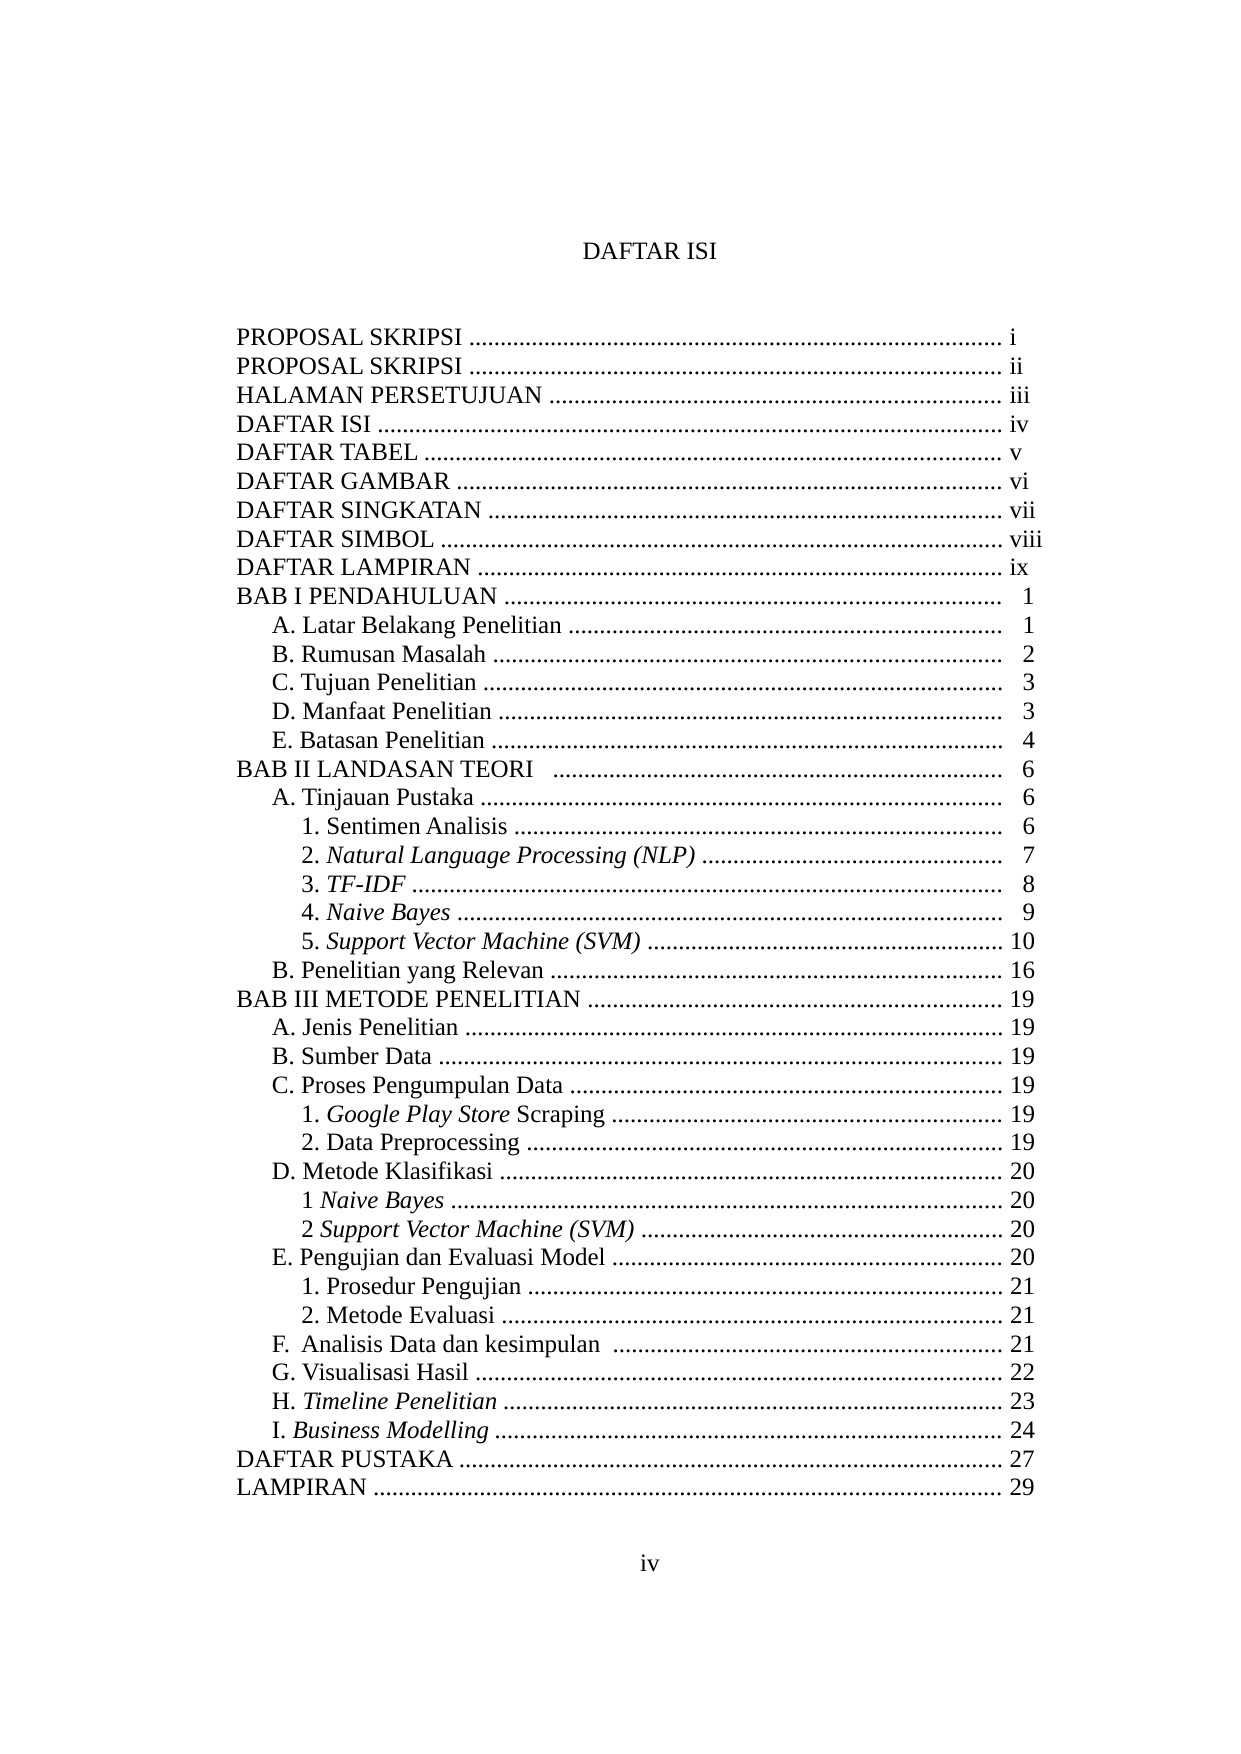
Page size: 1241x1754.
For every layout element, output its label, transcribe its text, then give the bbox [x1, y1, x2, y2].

text C. Proses Pengumpulan Data 19 [272, 1070, 1063, 1099]
text DAFTAR TABEL v [236, 437, 1063, 466]
text D. Metode Klasifikasi 20 [272, 1156, 1063, 1185]
text 5. Support Vector Machine (SVM) 10 [301, 926, 1063, 955]
text 2 Support Vector Machine (SVM) 20 [301, 1214, 1063, 1242]
text BAB III METODE PENELITIAN 19 [236, 984, 1063, 1012]
text A. Jenis Penelitian 19 [272, 1012, 1063, 1041]
text C. Tujuan Penelitian 3 [272, 667, 1063, 696]
text 1. Sentimen Analisis 6 [301, 811, 1063, 840]
text F. Analisis Data dan kesimpulan 21 [272, 1329, 1063, 1357]
text 2. Data Preprocessing 19 [301, 1127, 1063, 1156]
text 2. Metode Evaluasi 21 [301, 1300, 1063, 1329]
text 4. Naive Bayes 9 [301, 897, 1063, 926]
text DAFTAR GAMBAR vi [236, 466, 1063, 495]
text HALAMAN PERSETUJUAN iii [236, 380, 1063, 409]
text BAB I PENDAHULUAN 1 [236, 581, 1063, 610]
text B. Penelitian yang Relevan 16 [272, 955, 1063, 984]
text A. Latar Belakang Penelitian 1 [272, 610, 1063, 639]
text DAFTAR LAMPIRAN ix [236, 552, 1063, 581]
text H. Timeline Penelitian 23 [272, 1386, 1063, 1415]
text DAFTAR PUSTAKA 27 [236, 1444, 1063, 1472]
text 3. TF-IDF 8 [301, 869, 1063, 897]
text G. Visualisasi Hasil 22 [272, 1357, 1063, 1386]
text 2. Natural Language Processing (NLP) 7 [301, 840, 1063, 869]
text E. Batasan Penelitian 4 [272, 725, 1063, 754]
text E. Pengujian dan Evaluasi Model 20 [272, 1242, 1063, 1271]
text PROPOSAL SKRIPSI ii [236, 351, 1063, 380]
text 1. Google Play Store Scraping 19 [301, 1099, 1063, 1127]
text DAFTAR SIMBOL viii [236, 524, 1063, 552]
text PROPOSAL SKRIPSI i [236, 322, 1063, 351]
text B. Rumusan Masalah 2 [272, 639, 1063, 667]
text DAFTAR ISI [236, 236, 1063, 265]
text B. Sumber Data 19 [272, 1041, 1063, 1070]
text 1 Naive Bayes 20 [301, 1185, 1063, 1214]
text LAMPIRAN 29 [236, 1472, 1063, 1501]
text DAFTAR SINGKATAN vii [236, 495, 1063, 524]
text DAFTAR ISI iv [236, 409, 1063, 437]
text A. Tinjauan Pustaka 6 [272, 782, 1063, 811]
text D. Manfaat Penelitian 3 [272, 696, 1063, 725]
text 1. Prosedur Pengujian 21 [301, 1271, 1063, 1300]
text BAB II LANDASAN TEORI 6 [236, 754, 1063, 782]
text I. Business Modelling 24 [272, 1415, 1063, 1444]
